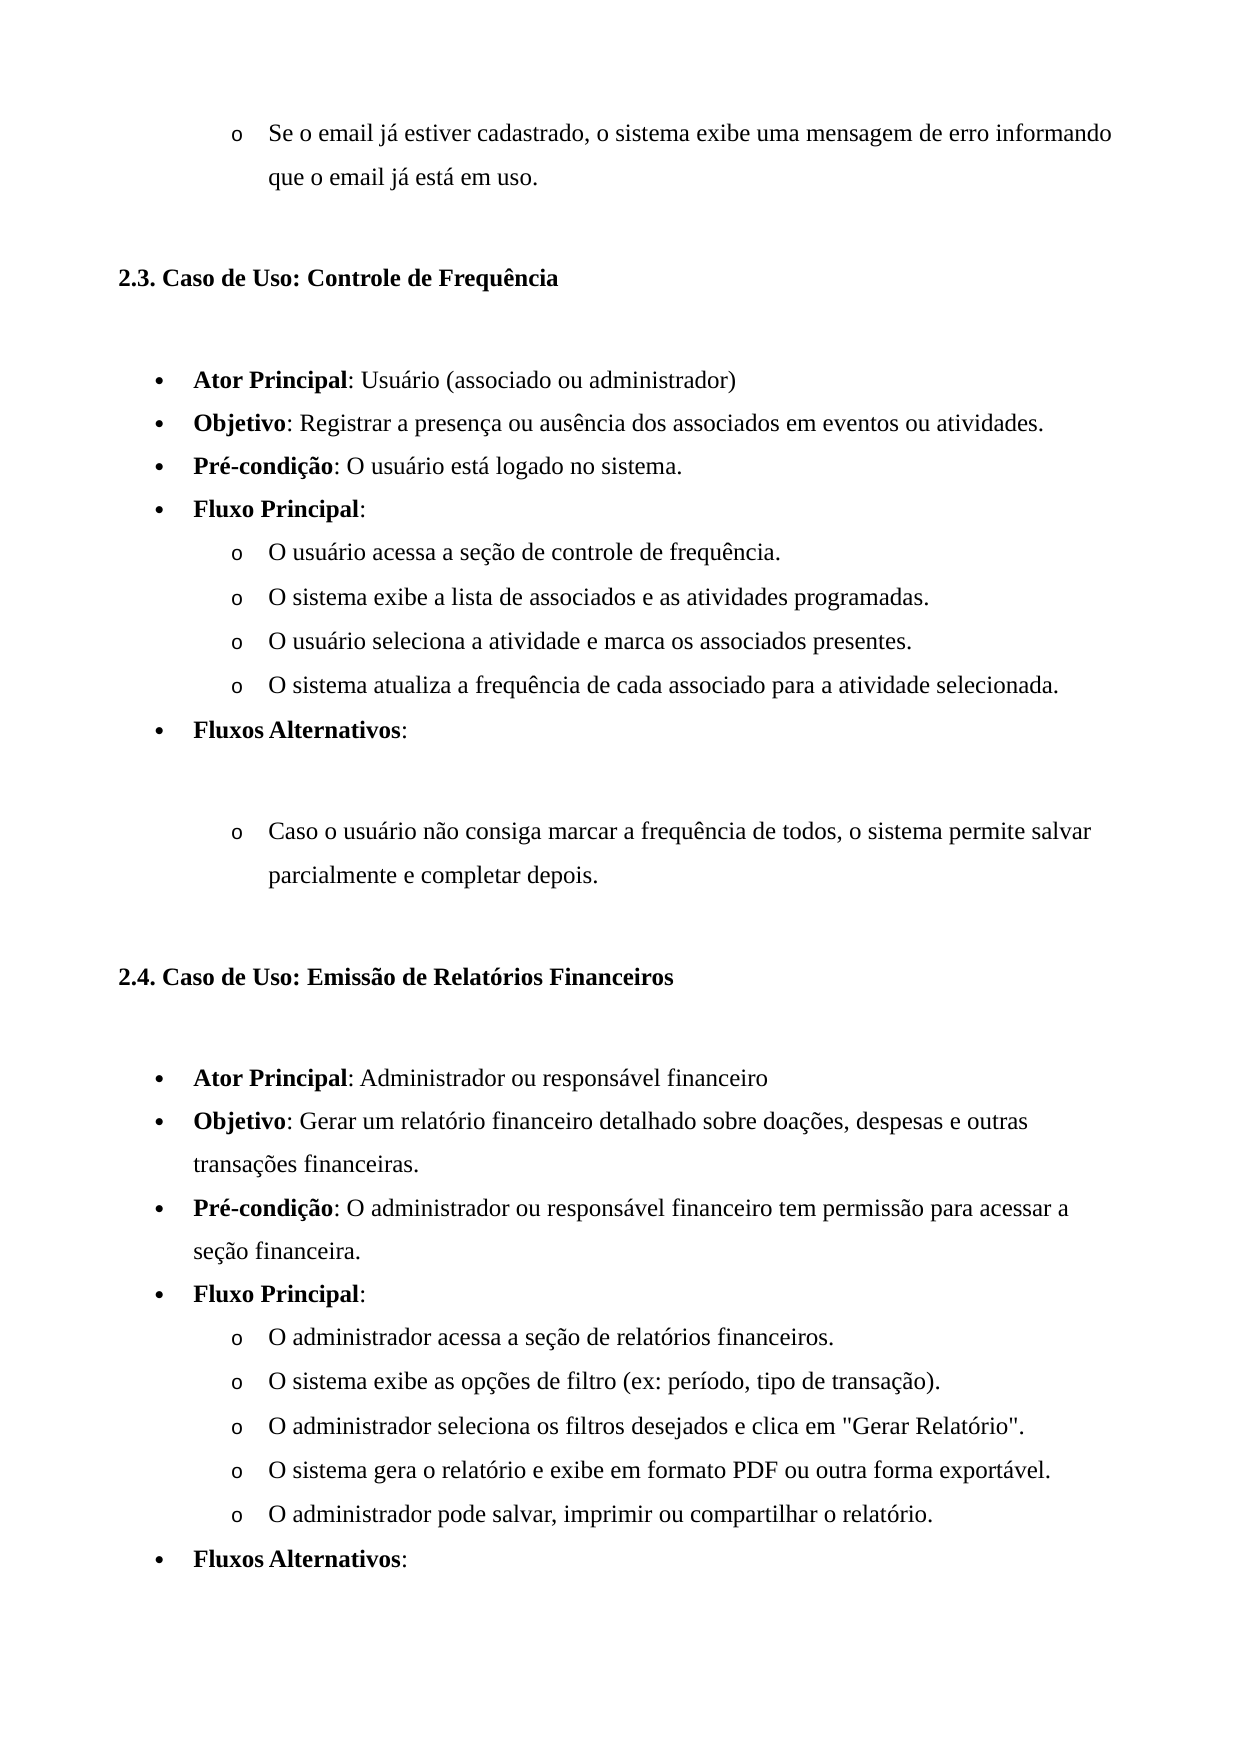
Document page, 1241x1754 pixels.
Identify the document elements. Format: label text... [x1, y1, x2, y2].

subtitle 2.4. Caso de Uso: Emissão de Relatórios Financeiros [118, 962, 1122, 991]
list Fluxo Principal: [156, 494, 1122, 523]
list Se o email já estiver cadastrado, o sistema exibe uma mensagem de erro informando que o email já está em uso. [231, 118, 1122, 191]
list Ator Principal: Usuário (associado ou administrador) [156, 365, 1122, 394]
list O usuário seleciona a atividade e marca os associados presentes. [231, 626, 1122, 656]
list O administrador pode salvar, imprimir ou compartilhar o relatório. [231, 1499, 1122, 1529]
list Fluxo Principal: [156, 1279, 1122, 1308]
list Caso o usuário não consiga marcar a frequência de todos, o sistema permite salvar parcialmente e completar depois. [231, 816, 1122, 889]
list O administrador seleciona os filtros desejados e clica em "Gerar Relatório". [231, 1411, 1122, 1440]
list Pré-condição: O usuário está logado no sistema. [156, 451, 1122, 480]
list O sistema exibe as opções de filtro (ex: período, tipo de transação). [231, 1366, 1122, 1396]
list O sistema exibe a lista de associados e as atividades programadas. [231, 582, 1122, 611]
list Fluxos Alternativos: [156, 1544, 1122, 1573]
list O administrador acessa a seção de relatórios financeiros. [231, 1322, 1122, 1352]
list Objetivo: Registrar a presença ou ausência dos associados em eventos ou atividades. [156, 408, 1122, 437]
list Fluxos Alternativos: [156, 715, 1122, 744]
list Pré-condição: O administrador ou responsável financeiro tem permissão para acessar a seção financeira. [156, 1193, 1122, 1264]
list Objetivo: Gerar um relatório financeiro detalhado sobre doações, despesas e outras transações financeiras. [156, 1106, 1122, 1178]
list O sistema atualiza a frequência de cada associado para a atividade selecionada. [231, 671, 1122, 700]
list Ator Principal: Administrador ou responsável financeiro [156, 1063, 1122, 1092]
subtitle 2.3. Caso de Uso: Controle de Frequência [118, 263, 1122, 292]
list O sistema gera o relatório e exibe em formato PDF ou outra forma exportável. [231, 1455, 1122, 1485]
list O usuário acessa a seção de controle de frequência. [231, 537, 1122, 567]
